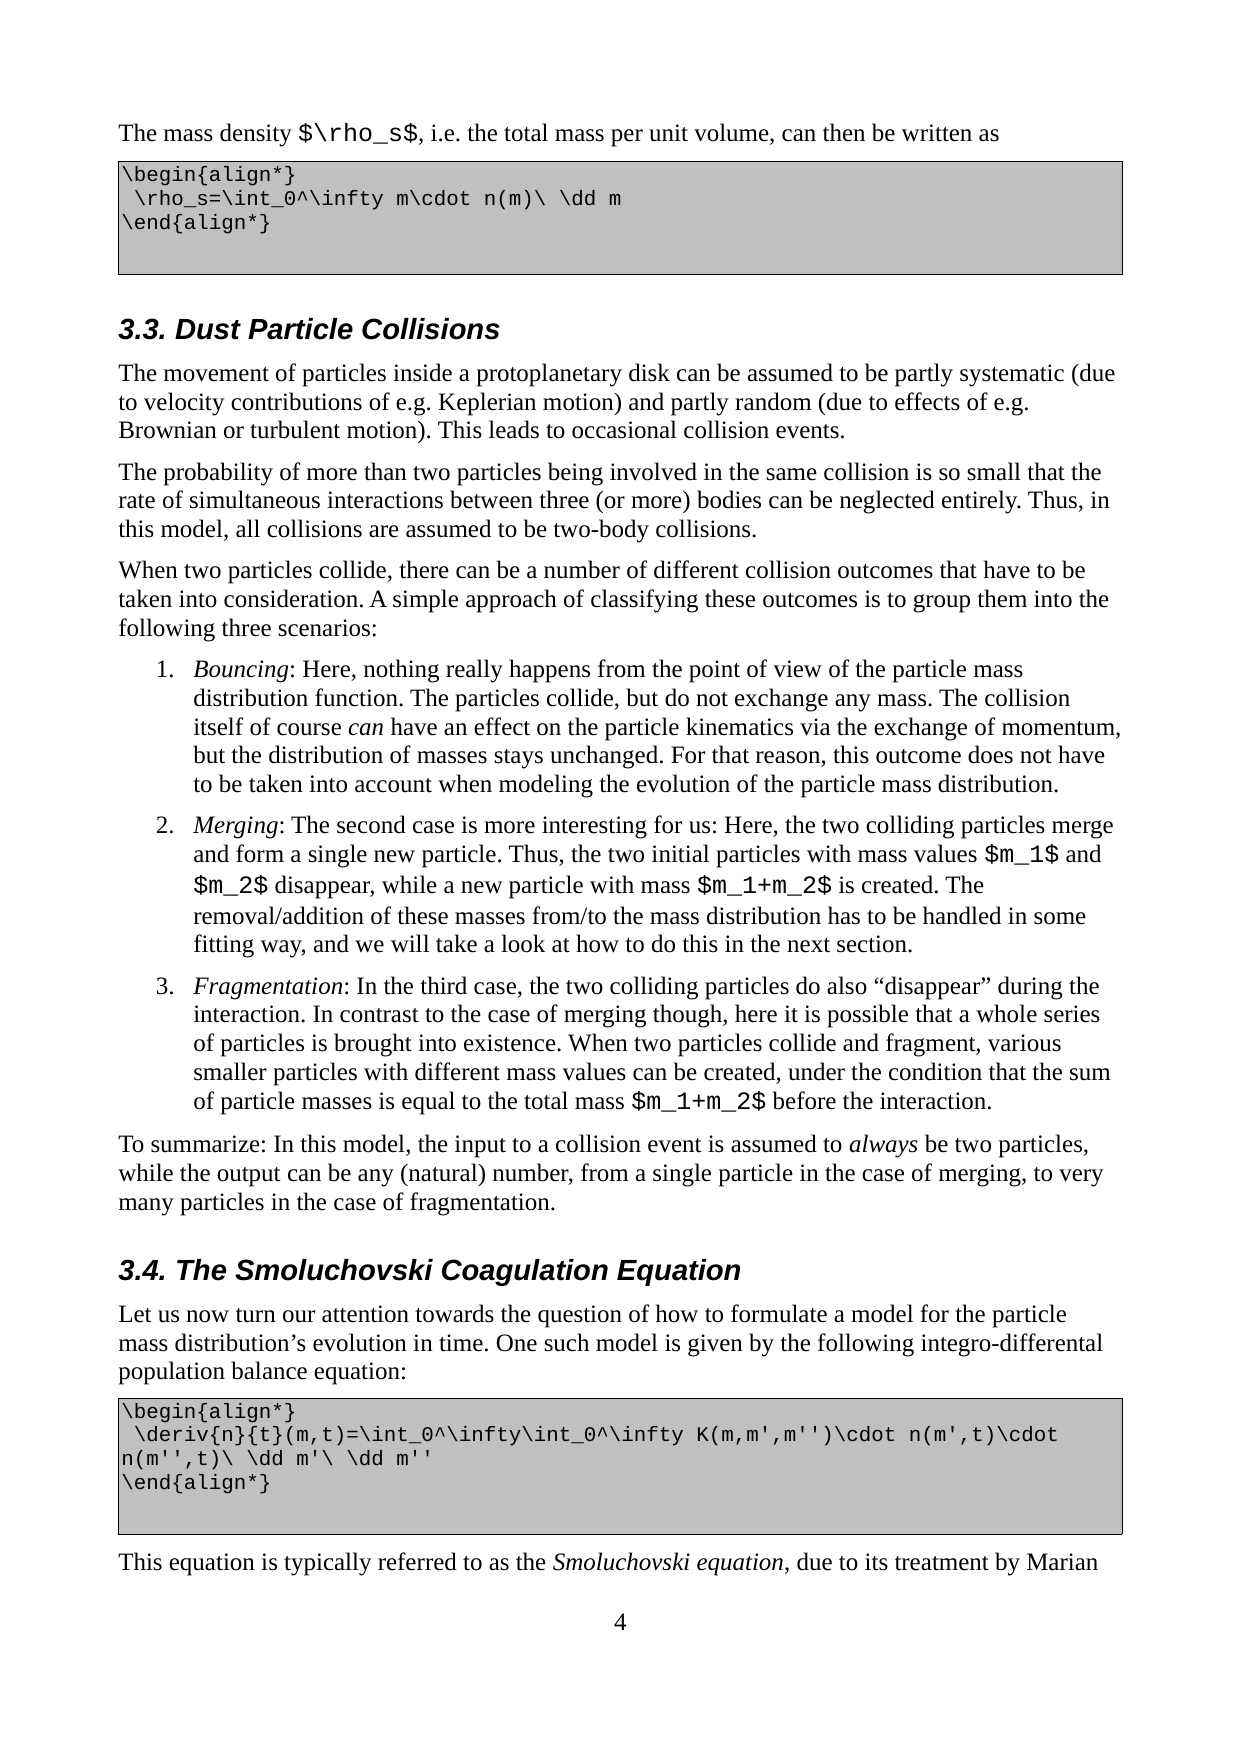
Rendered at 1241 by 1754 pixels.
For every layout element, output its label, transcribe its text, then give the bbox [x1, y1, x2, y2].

text This equation is typically referred to as the Smoluchovski equation, due to its treatment by Marian [118, 1547, 1122, 1576]
text The movement of particles inside a protoplanetary disk can be assumed to be partly systematic (due to velocity contributions of e.g. Keplerian motion) and partly random (due to effects of e.g. Brownian or turbulent motion). This leads to occasional collision events. [118, 358, 1122, 444]
text The probability of more than two particles being involved in the same collision is so small that the rate of simultaneous interactions between three (or more) bodies can be neglected entirely. Thus, in this model, all collisions are assumed to be two-body collisions. [118, 457, 1122, 543]
text \begin{align*} [119, 1399, 1122, 1421]
text \rho_s=\int_0^\infty m\cdot n(m)\ \dd m [119, 185, 1122, 209]
text Let us now turn our attention towards the question of how to formulate a model for the particle mass distribution’s evolution in time. One such model is given by the following integro-differental population balance equation: [118, 1299, 1122, 1385]
text To summarize: In this model, the input to a collision event is assumed to always be two particles, while the output can be any (natural) number, from a single particle in the case of merging, to very many particles in the case of fragmentation. [118, 1129, 1122, 1215]
subtitle Dust Particle Collisions [118, 312, 1122, 345]
subtitle The Smoluchovski Coagulation Equation [118, 1253, 1122, 1286]
text When two particles collide, there can be a number of different collision outcomes that have to be taken into consideration. A simple approach of classifying these outcomes is to group them into the following three scenarios: [118, 555, 1122, 642]
text \end{align*} [119, 1469, 1122, 1495]
text \begin{align*} [119, 162, 1122, 185]
list Merging: The second case is more interesting for us: Here, the two colliding particles merge and form a single new particle. Thus, the two initial particles with mass values $m_1$ and $m_2$ disappear, while a new particle with mass $m_1+m_2$ is created. The removal/addition of these masses from/to the mass distribution has to be handled in some fitting way, and we will take a look at how to do this in the next section. [156, 810, 1122, 958]
text \deriv{n}{t}(m,t)=\int_0^\infty\int_0^\infty K(m,m',m'')\cdot n(m',t)\cdot n(m'',t)\ \dd m'\ \dd m'' [119, 1421, 1122, 1469]
list Bouncing: Here, nothing really happens from the point of view of the particle mass distribution function. The particles collide, but do not exchange any mass. The collision itself of course can have an effect on the particle kinematics via the exchange of momentum, but the distribution of masses stays unchanged. For that reason, this outcome does not have to be taken into account when modeling the evolution of the particle mass distribution. [156, 654, 1122, 798]
list Fragmentation: In the third case, the two colliding particles do also “disappear” during the interaction. In contrast to the case of merging though, here it is possible that a whole series of particles is brought into existence. When two particles collide and fragment, various smaller particles with different mass values can be created, under the condition that the sum of particle masses is equal to the total mass $m_1+m_2$ before the interaction. [156, 971, 1122, 1117]
text \end{align*} [119, 209, 1122, 235]
text The mass density $\rho_s$, i.e. the total mass per unit volume, can then be written as [118, 118, 1122, 149]
